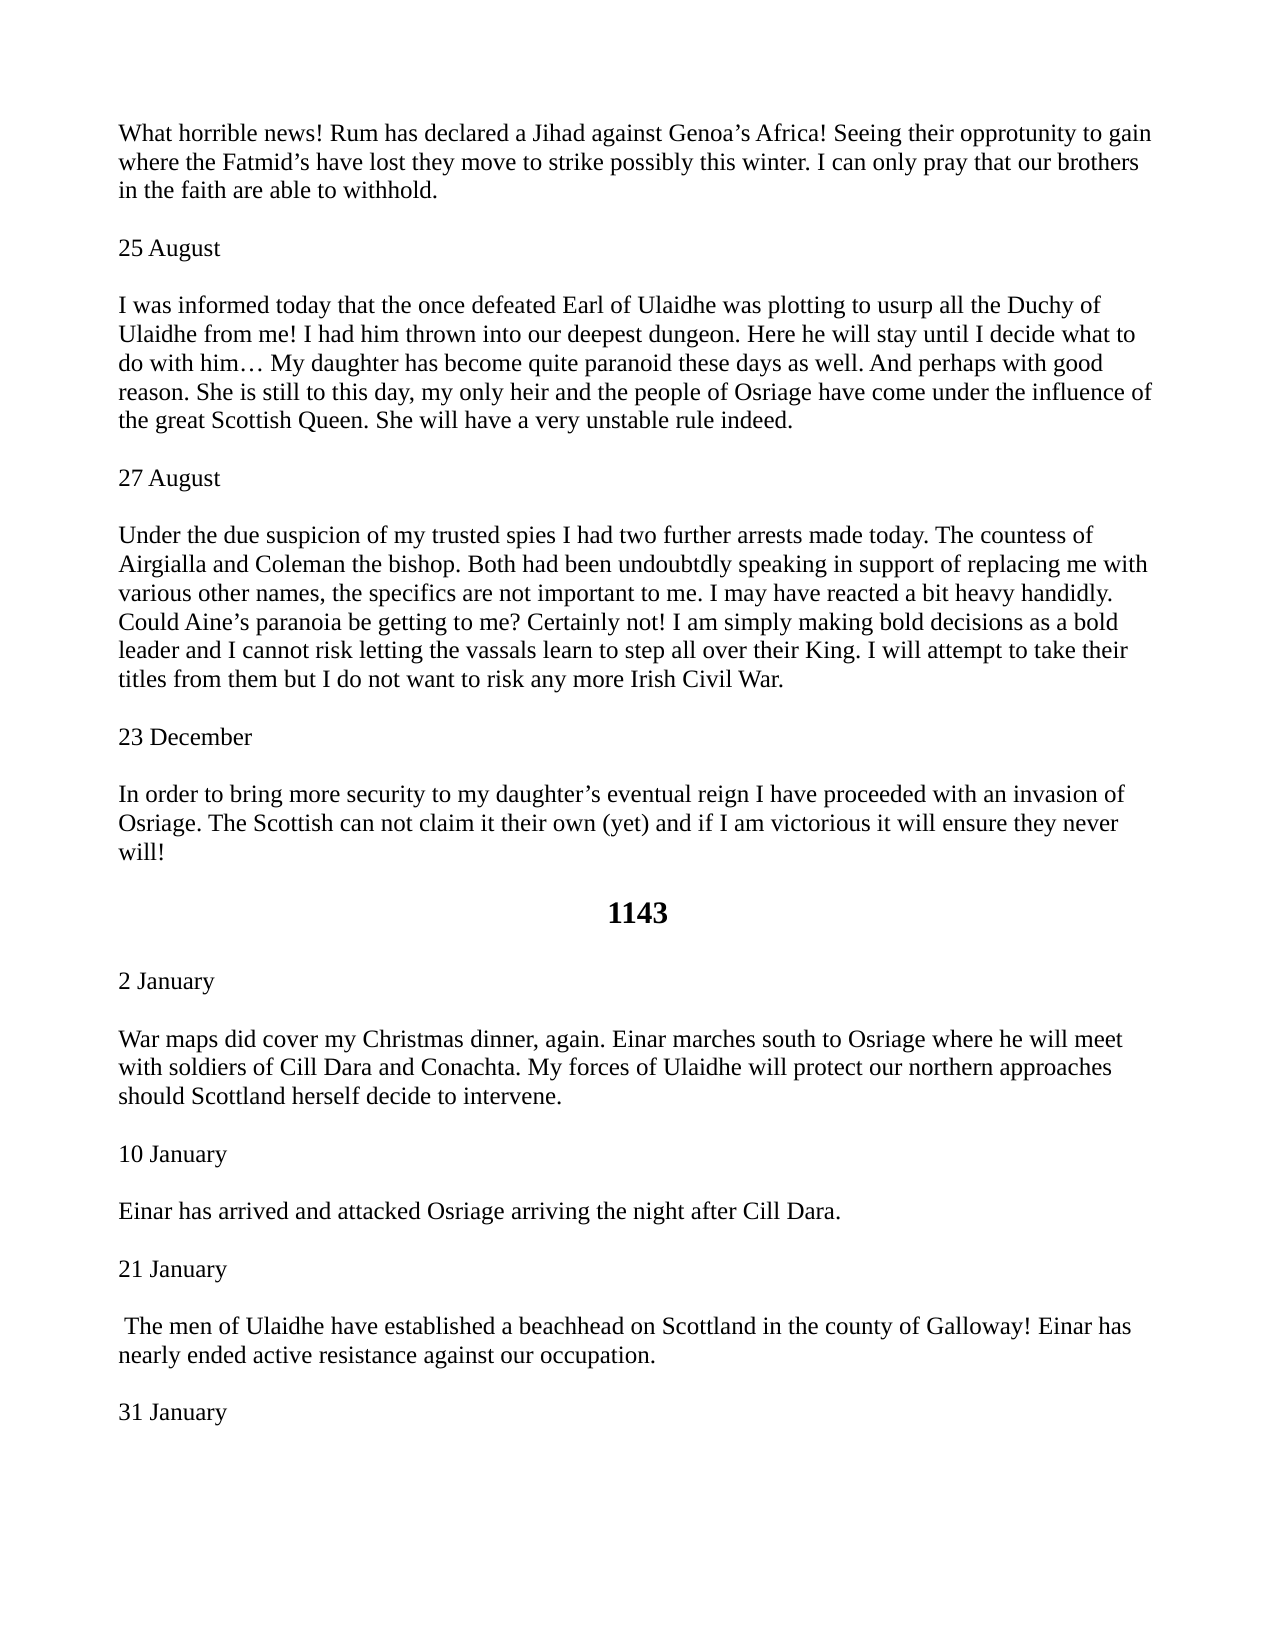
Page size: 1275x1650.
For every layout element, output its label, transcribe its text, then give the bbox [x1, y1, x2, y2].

text 2 January [118, 966, 1157, 995]
text 1143 [118, 894, 1157, 930]
text 25 August [118, 233, 1157, 262]
text I was informed today that the once defeated Earl of Ulaidhe was plotting to usurp all the Duchy of Ulaidhe from me! I had him thrown into our deepest dungeon. Here he will stay until I decide what to do with him… My daughter has become quite paranoid these days as well. And perhaps with good reason. She is still to this day, my only heir and the people of Osriage have come under the influence of the great Scottish Queen. She will have a very unstable rule indeed. [118, 291, 1157, 434]
text 10 January [118, 1139, 1157, 1167]
text What horrible news! Rum has declared a Jihad against Genoa’s Africa! Seeing their opprotunity to gain where the Fatmid’s have lost they move to strike possibly this winter. I can only pray that our brothers in the faith are able to withhold. [118, 118, 1157, 204]
text The men of Ulaidhe have established a beachhead on Scottland in the county of Galloway! Einar has nearly ended active resistance against our occupation. [118, 1311, 1157, 1369]
text 23 December [118, 722, 1157, 751]
text 21 January [118, 1254, 1157, 1282]
text 27 August [118, 463, 1157, 492]
text In order to bring more security to my daughter’s eventual reign I have proceeded with an invasion of Osriage. The Scottish can not claim it their own (yet) and if I am victorious it will ensure they never will! [118, 779, 1157, 866]
text War maps did cover my Christmas dinner, again. Einar marches south to Osriage where he will meet with soldiers of Cill Dara and Conachta. My forces of Ulaidhe will protect our northern approaches should Scottland herself decide to intervene. [118, 1024, 1157, 1110]
text 31 January [118, 1397, 1157, 1426]
text Einar has arrived and attacked Osriage arriving the night after Cill Dara. [118, 1196, 1157, 1225]
text Under the due suspicion of my trusted spies I had two further arrests made today. The countess of Airgialla and Coleman the bishop. Both had been undoubtdly speaking in support of replacing me with various other names, the specifics are not important to me. I may have reacted a bit heavy handidly. Could Aine’s paranoia be getting to me? Certainly not! I am simply making bold decisions as a bold leader and I cannot risk letting the vassals learn to step all over their King. I will attempt to take their titles from them but I do not want to risk any more Irish Civil War. [118, 521, 1157, 693]
